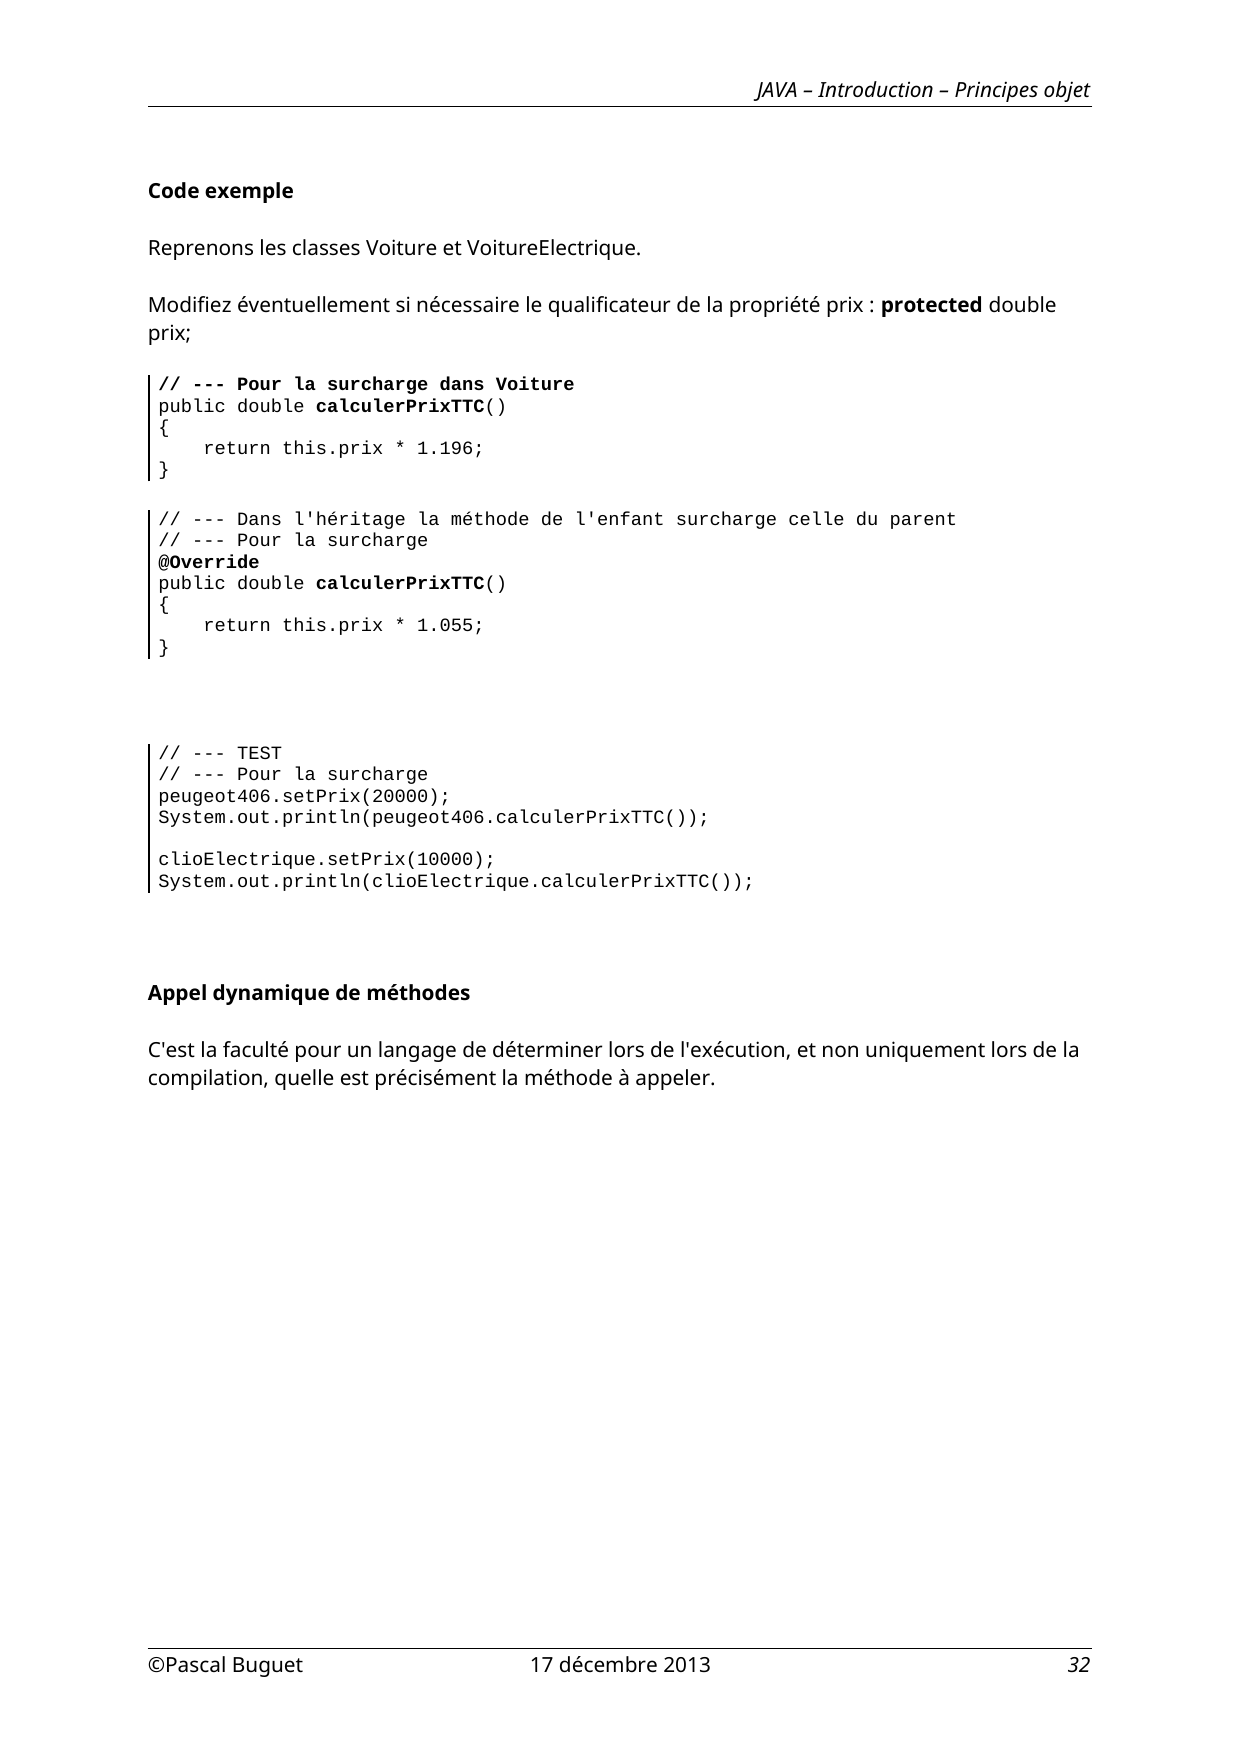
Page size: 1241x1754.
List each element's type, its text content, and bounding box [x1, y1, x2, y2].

text } [150, 460, 1092, 481]
text { [150, 418, 1092, 439]
text // --- Pour la surcharge [150, 765, 1092, 786]
text public double calculerPrixTTC() [150, 396, 1092, 418]
text // --- Dans l'héritage la méthode de l'enfant surcharge celle du parent [150, 510, 1092, 531]
text C'est la faculté pour un langage de déterminer lors de l'exécution, et non uniquement lors de la compilation, quelle est précisément la méthode à appeler. [148, 1035, 1092, 1092]
text @Override [150, 552, 1092, 574]
text System.out.println(peugeot406.calculerPrixTTC()); [150, 808, 1092, 829]
text return this.prix * 1.055; [150, 616, 1092, 637]
text // --- TEST [150, 744, 1092, 765]
text // --- Pour la surcharge dans Voiture [150, 375, 1092, 396]
text // --- Pour la surcharge [150, 531, 1092, 552]
text return this.prix * 1.196; [150, 439, 1092, 460]
text System.out.println(clioElectrique.calculerPrixTTC()); [150, 871, 1092, 893]
text clioElectrique.setPrix(10000); [150, 850, 1092, 871]
text Appel dynamique de méthodes [148, 978, 1092, 1006]
text peugeot406.setPrix(20000); [150, 786, 1092, 808]
text Modifiez éventuellement si nécessaire le qualificateur de la propriété prix : protected double prix; [148, 290, 1092, 347]
text { [150, 595, 1092, 616]
text } [150, 637, 1092, 659]
text Code exemple [148, 176, 1092, 204]
text public double calculerPrixTTC() [150, 574, 1092, 595]
text Reprenons les classes Voiture et VoitureElectrique. [148, 233, 1092, 261]
